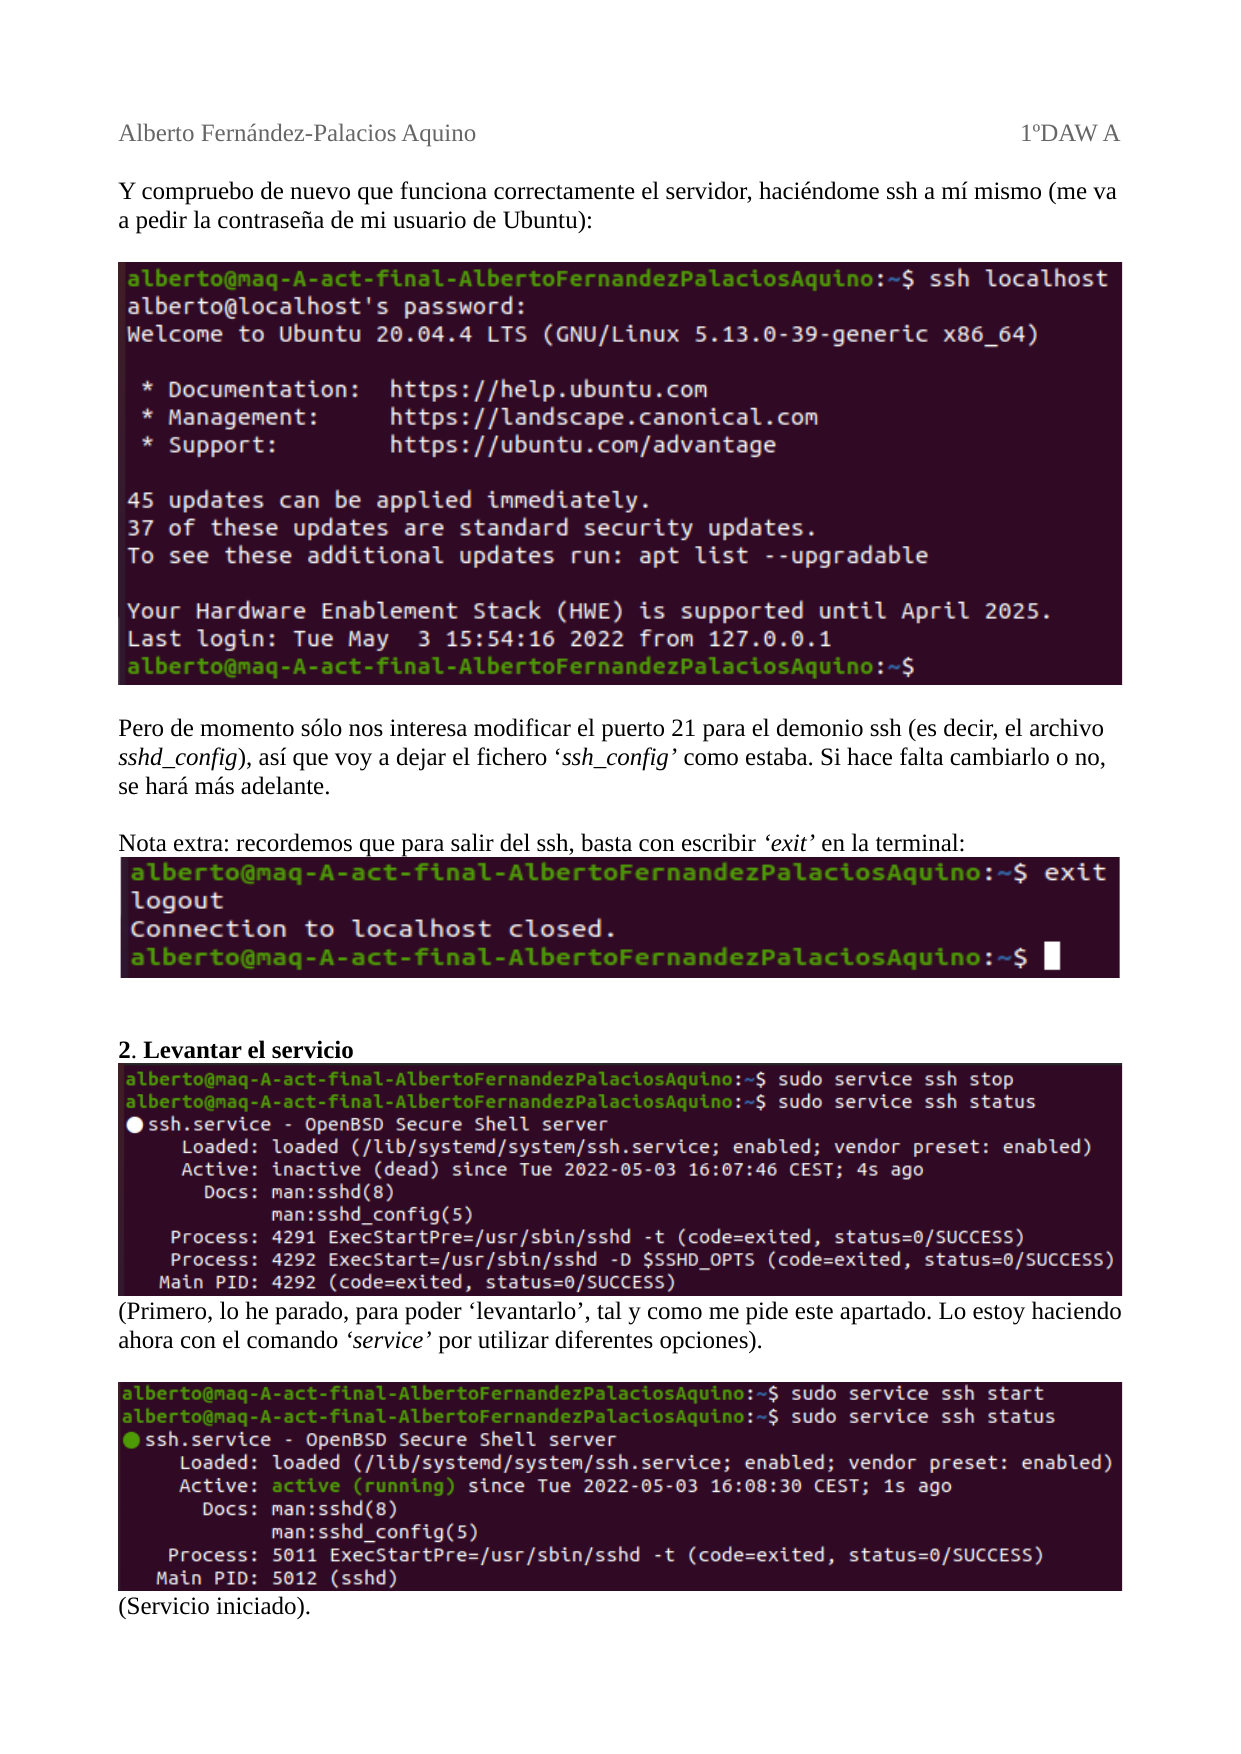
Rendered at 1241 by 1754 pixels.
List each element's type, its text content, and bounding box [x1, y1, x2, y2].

text (Servicio iniciado). [118, 1591, 1122, 1620]
text 2. Levantar el servicio [118, 1035, 1122, 1063]
text (Primero, lo he parado, para poder ‘levantarlo’, tal y como me pide este apartado. Lo estoy haciendo ahora con el comando ‘service’ por utilizar diferentes opciones). [118, 1296, 1122, 1353]
picture [120, 857, 1120, 978]
text Y compruebo de nuevo que funciona correctamente el servidor, haciéndome ssh a mí mismo (me va a pedir la contraseña de mi usuario de Ubuntu): [118, 176, 1122, 234]
picture [118, 1382, 1123, 1591]
text Nota extra: recordemos que para salir del ssh, basta con escribir ‘exit’ en la terminal: [118, 828, 1122, 857]
text Pero de momento sólo nos interesa modificar el puerto 21 para el demonio ssh (es decir, el archivo sshd_config), así que voy a dejar el fichero ‘ssh_config’ como estaba. Si hace falta cambiarlo o no, se hará más adelante. [118, 713, 1122, 800]
picture [118, 262, 1123, 685]
picture [118, 1063, 1123, 1296]
